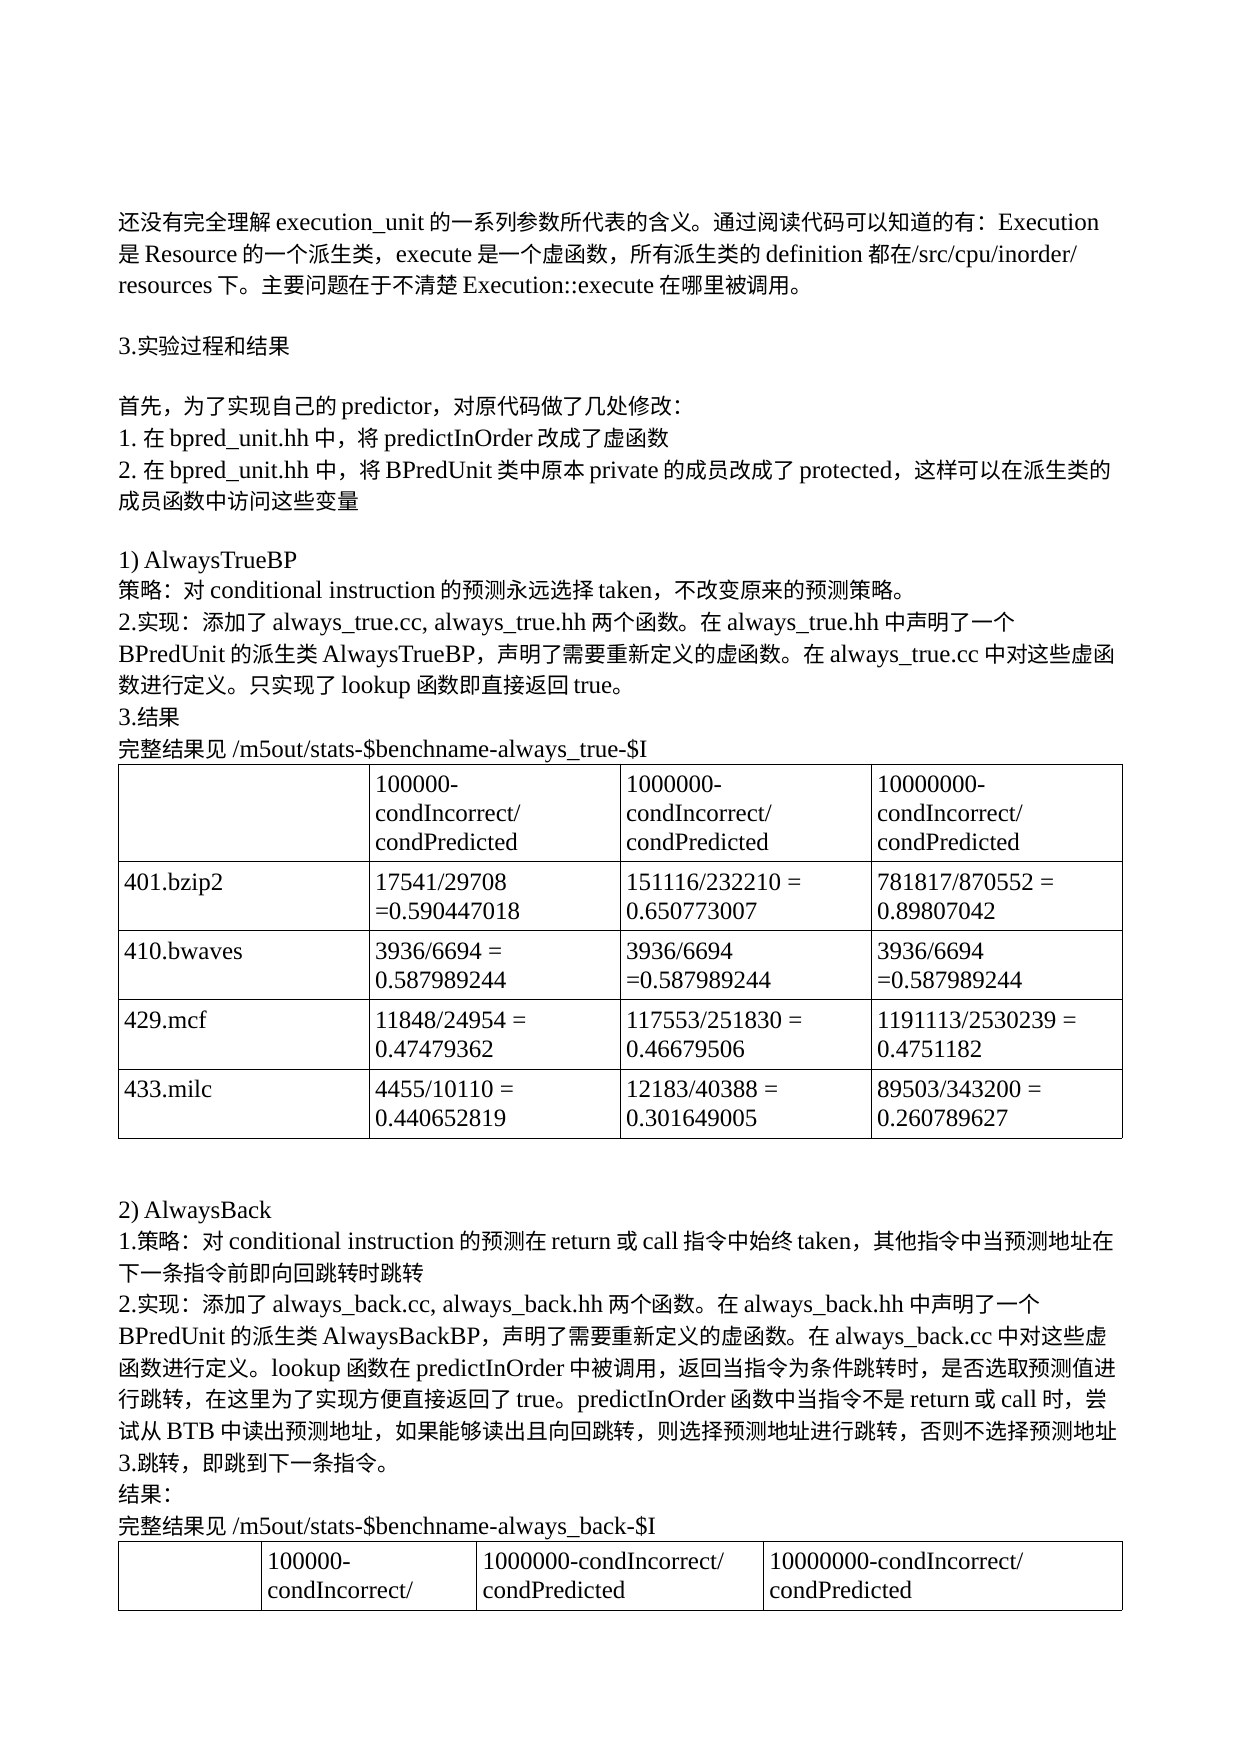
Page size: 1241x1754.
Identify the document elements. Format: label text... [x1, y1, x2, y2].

table_header 10000000-condIncorrect/condPredicted [764, 1542, 1122, 1609]
table_cell 12183/40388 = 0.301649005 [621, 1070, 871, 1137]
table_header 10000000-condIncorrect/condPredicted [872, 765, 1122, 861]
table_cell 3936/6694 =0.587989244 [621, 931, 871, 999]
table_cell 3936/6694 =0.587989244 [872, 931, 1122, 999]
table_header [119, 1542, 261, 1609]
text 完整结果见 /m5out/stats-$benchname-always_back-$I [118, 1509, 1122, 1541]
text 3.实验过程和结果 [118, 329, 1122, 361]
text 1. 在bpred_unit.hh中，将predictInOrder改成了虚函数 [118, 421, 1122, 453]
text 完整结果见 /m5out/stats-$benchname-always_true-$I [118, 732, 1122, 763]
text 2. 在bpred_unit.hh 中，将BPredUnit类中原本private的成员改成了protected，这样可以在派生类的成员函数中访问这些变量 [118, 453, 1122, 516]
table_cell 89503/343200 = 0.260789627 [872, 1070, 1122, 1137]
table_cell 433.milc [119, 1070, 369, 1137]
text 结果： [118, 1477, 1122, 1509]
text 2.实现：添加了always_back.cc, always_back.hh两个函数。在always_back.hh中声明了一个BPredUnit的派生类AlwaysBackBP，声明了需要重新定义的虚函数。在always_back.cc中对这些虚函数进行定义。lookup函数在predictInOrder中被调用，返回当指令为条件跳转时，是否选取预测值进行跳转，在这里为了实现方便直接返回了true。predictInOrder函数中当指令不是return或call时，尝试从BTB中读出预测地址，如果能够读出且向回跳转，则选择预测地址进行跳转，否则不选择预测地址3.跳转，即跳到下一条指令。 [118, 1287, 1122, 1477]
table_cell 1191113/2530239 = 0.4751182 [872, 1000, 1122, 1068]
table_cell 17541/29708 =0.590447018 [370, 862, 620, 930]
table_cell 781817/870552 = 0.89807042 [872, 862, 1122, 930]
table_header 1000000-condIncorrect/condPredicted [621, 765, 871, 861]
table_header 100000-condIncorrect/condPredicted [370, 765, 620, 861]
table_cell 117553/251830 = 0.46679506 [621, 1000, 871, 1068]
table_cell 410.bwaves [119, 931, 369, 999]
text 1) AlwaysTrueBP [118, 545, 1122, 573]
table_cell 3936/6694 = 0.587989244 [370, 931, 620, 999]
text 1.策略：对conditional instruction的预测在return或call指令中始终taken，其他指令中当预测地址在下一条指令前即向回跳转时跳转 [118, 1224, 1122, 1287]
text 2) AlwaysBack [118, 1195, 1122, 1224]
table_header [119, 765, 369, 861]
table_header 1000000-condIncorrect/condPredicted [477, 1542, 763, 1609]
text 2.实现：添加了always_true.cc, always_true.hh两个函数。在always_true.hh中声明了一个BPredUnit的派生类AlwaysTrueBP，声明了需要重新定义的虚函数。在always_true.cc中对这些虚函数进行定义。只实现了lookup函数即直接返回true。 [118, 605, 1122, 700]
table_cell 4455/10110 = 0.440652819 [370, 1070, 620, 1137]
text 策略：对conditional instruction的预测永远选择taken，不改变原来的预测策略。 [118, 573, 1122, 605]
table_cell 401.bzip2 [119, 862, 369, 930]
text 首先，为了实现自己的predictor，对原代码做了几处修改： [118, 389, 1122, 421]
text 还没有完全理解execution_unit的一系列参数所代表的含义。通过阅读代码可以知道的有：Execution是Resource的一个派生类，execute是一个虚函数，所有派生类的definition都在/src/cpu/inorder/resources下。主要问题在于不清楚Execution::execute在哪里被调用。 [118, 205, 1122, 300]
table_cell 429.mcf [119, 1000, 369, 1068]
table_cell 151116/232210 = 0.650773007 [621, 862, 871, 930]
table_cell 11848/24954 = 0.47479362 [370, 1000, 620, 1068]
table_header 100000-condIncorrect/ [262, 1542, 476, 1609]
text 3.结果 [118, 700, 1122, 732]
